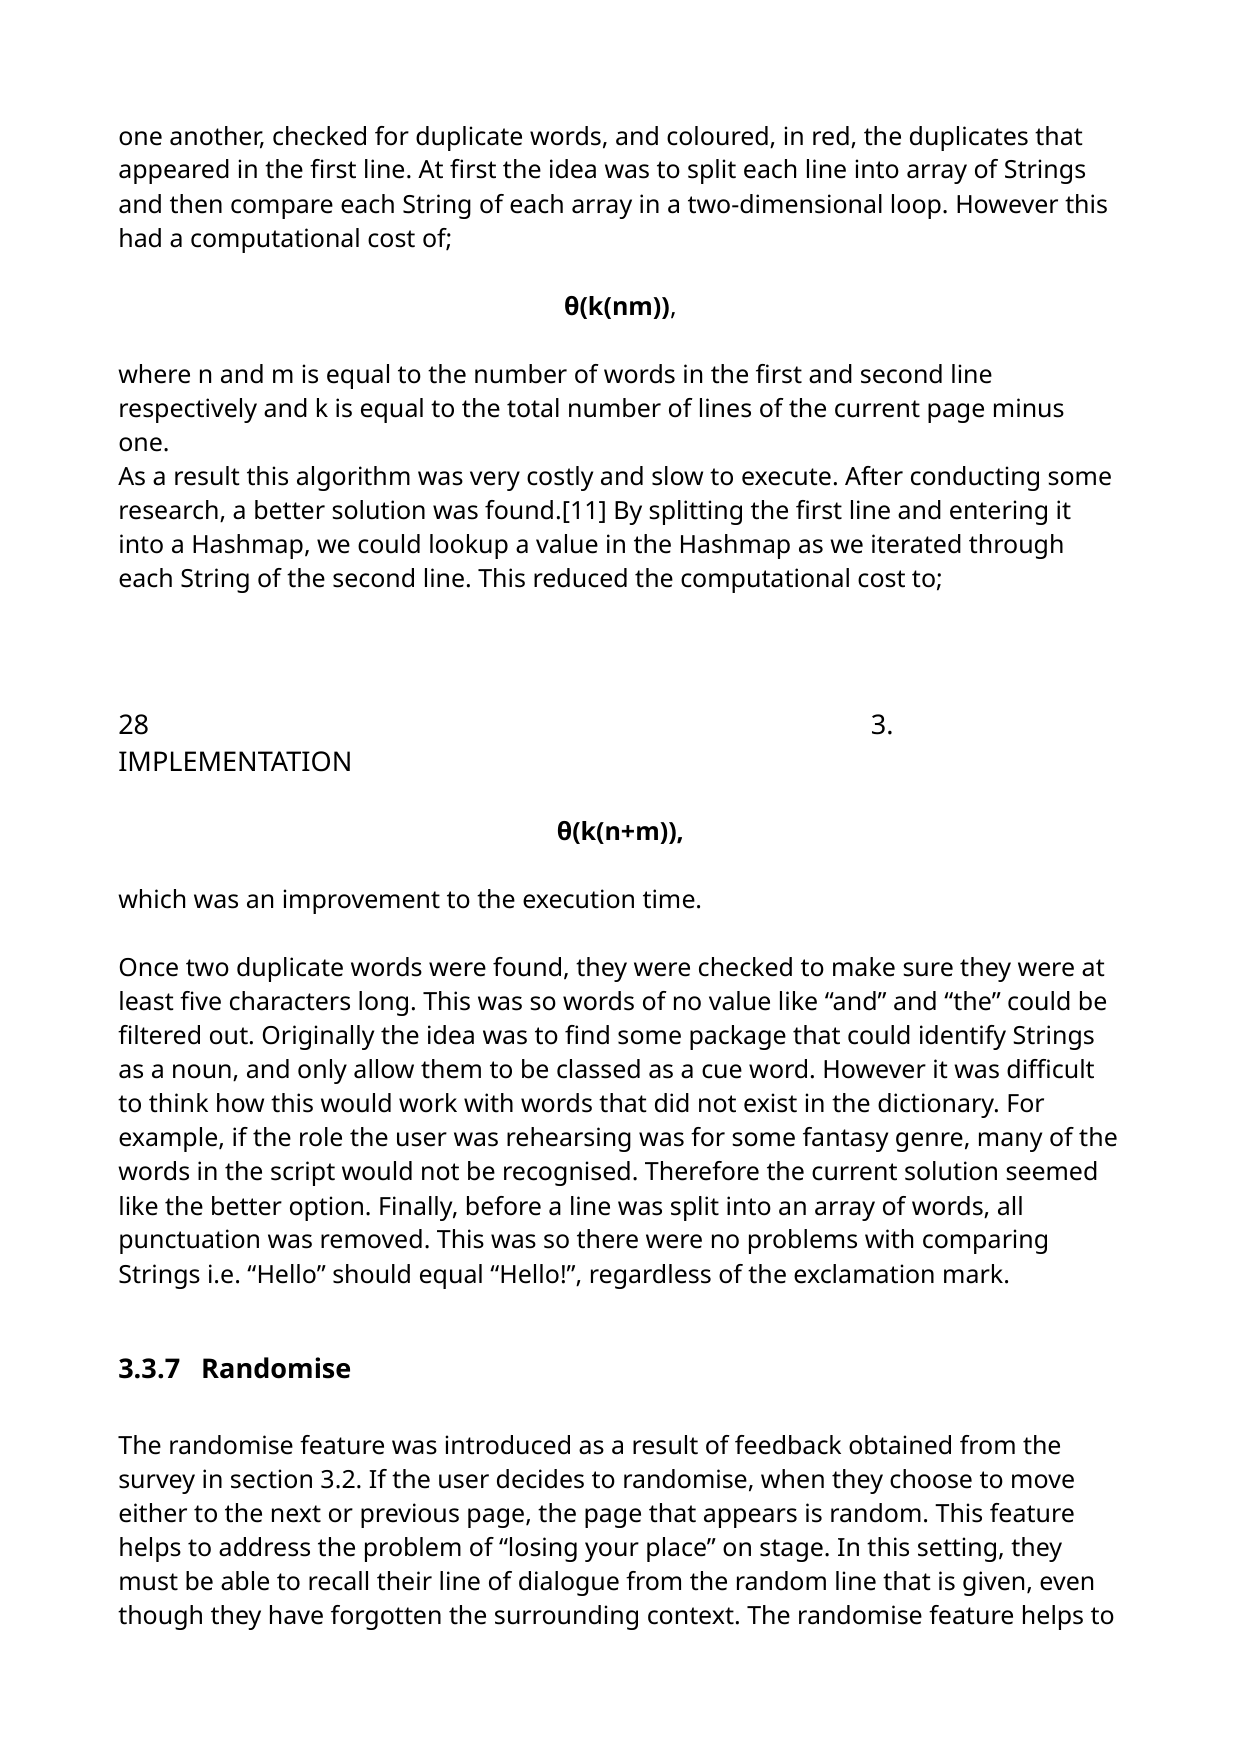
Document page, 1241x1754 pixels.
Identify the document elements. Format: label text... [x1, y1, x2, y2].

text 28 3. IMPLEMENTATION [118, 706, 1122, 779]
text The randomise feature was introduced as a result of feedback obtained from the survey in section 3.2. If the user decides to randomise, when they choose to move either to the next or previous page, the page that appears is random. This feature helps to address the problem of “losing your place” on stage. In this setting, they must be able to recall their line of dialogue from the random line that is given, even though they have forgotten the surrounding context. The randomise feature helps to [118, 1427, 1122, 1632]
text which was an improvement to the execution time. [118, 882, 1122, 916]
text θ(k(n+m)), [118, 813, 1122, 847]
text As a result this algorithm was very costly and slow to execute. After conducting some research, a better solution was found.[11] By splitting the first line and entering it into a Hashmap, we could lookup a value in the Hashmap as we iterated through each String of the second line. This reduced the computational cost to; [118, 459, 1122, 595]
subtitle 3.3.7 Randomise [118, 1349, 1122, 1386]
text where n and m is equal to the number of words in the first and second line respectively and k is equal to the total number of lines of the current page minus one. [118, 357, 1122, 459]
text θ(k(nm)), [118, 288, 1122, 322]
text Once two duplicate words were found, they were checked to make sure they were at least five characters long. This was so words of no value like “and” and “the” could be filtered out. Originally the idea was to find some package that could identify Strings as a noun, and only allow them to be classed as a cue word. However it was difficult to think how this would work with words that did not exist in the dictionary. For example, if the role the user was rehearsing was for some fantasy genre, many of the words in the script would not be recognised. Therefore the current solution seemed like the better option. Finally, before a line was split into an array of words, all punctuation was removed. This was so there were no problems with comparing Strings i.e. “Hello” should equal “Hello!”, regardless of the exclamation mark. [118, 950, 1122, 1290]
text one another, checked for duplicate words, and coloured, in red, the duplicates that appeared in the first line. At first the idea was to split each line into array of Strings and then compare each String of each array in a two-dimensional loop. However this had a computational cost of; [118, 118, 1122, 254]
